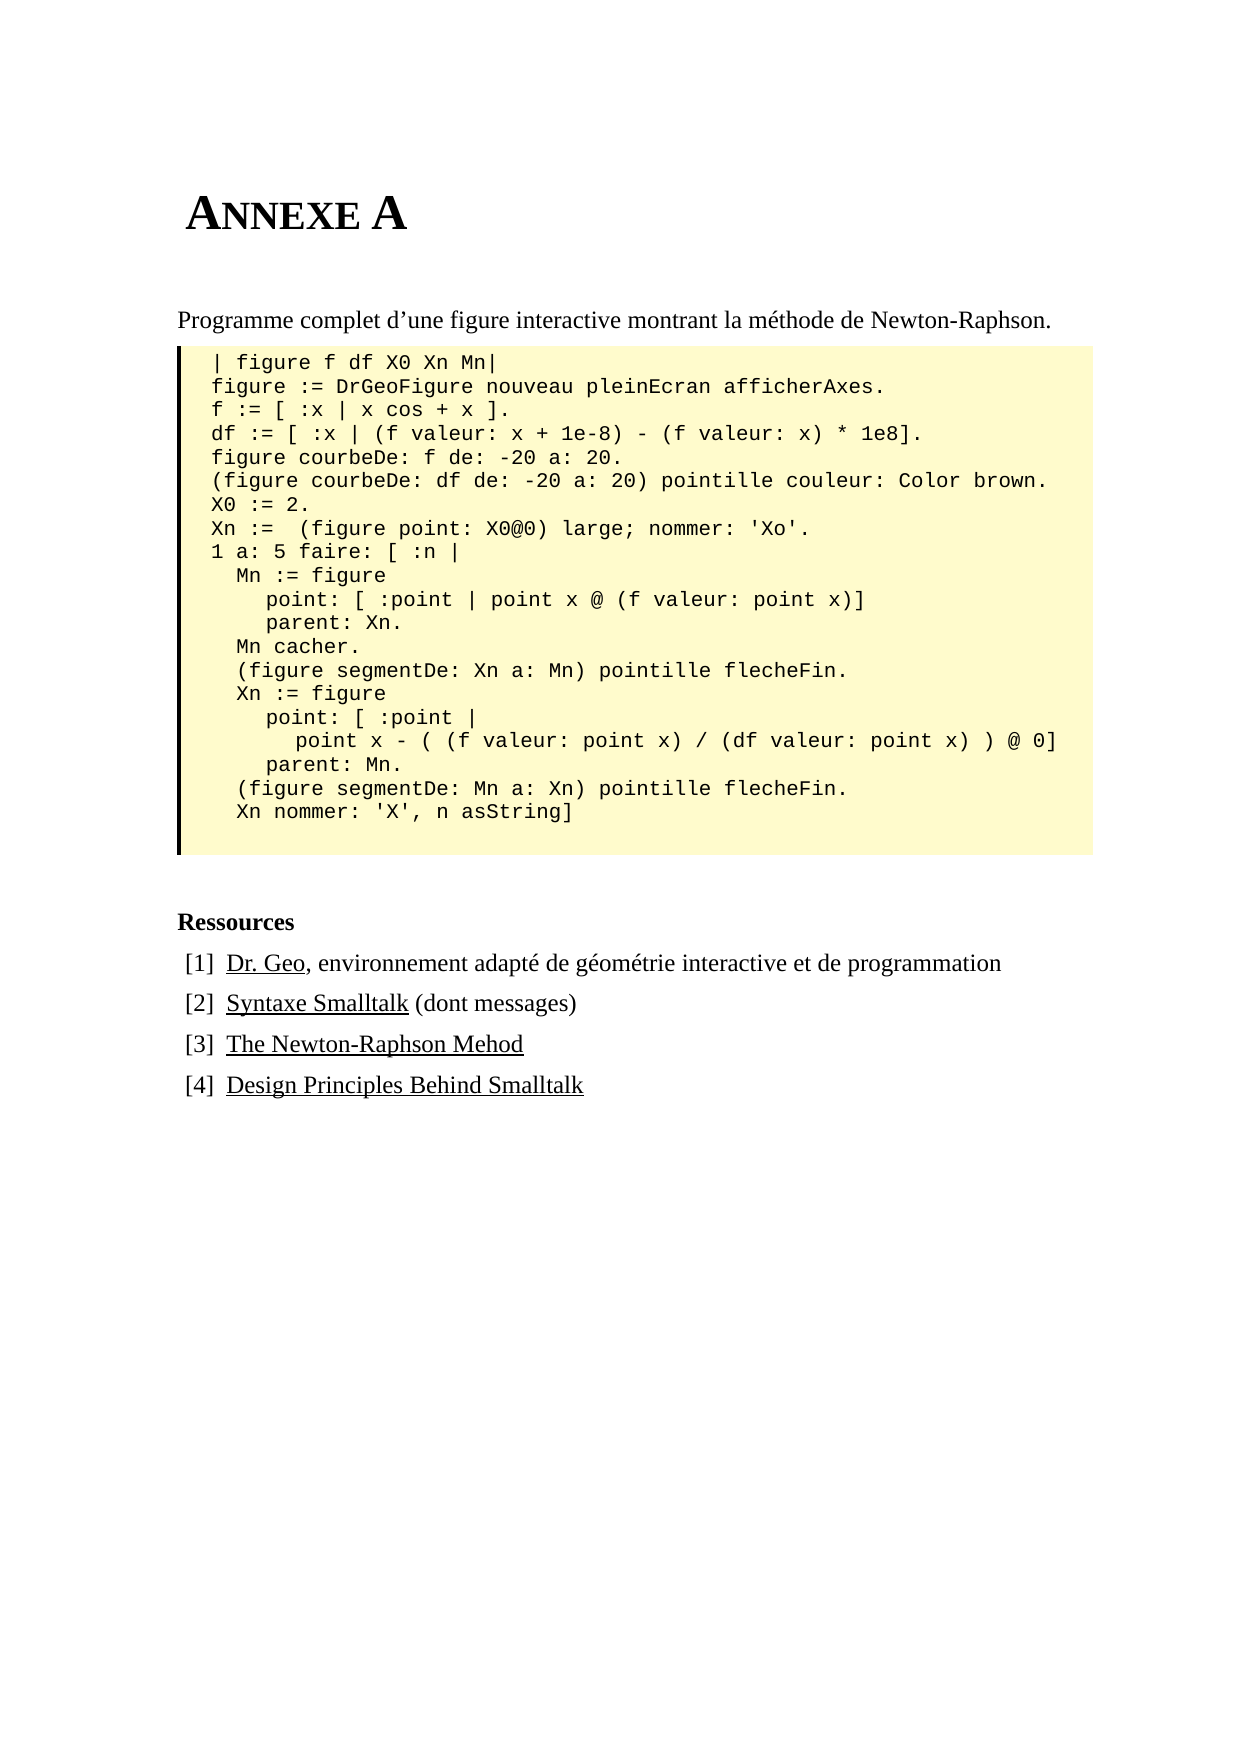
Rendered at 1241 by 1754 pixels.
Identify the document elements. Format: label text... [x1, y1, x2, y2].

list Dr. Geo, environnement adapté de géométrie interactive et de programmation [185, 948, 1093, 977]
text f := [ :x | x cos + x ]. [181, 399, 1093, 423]
list The Newton-Raphson Mehod [185, 1029, 1093, 1058]
text Xn := figure [181, 683, 1093, 707]
text Ressources [148, 907, 1093, 936]
text parent: Xn. [181, 612, 1093, 636]
text Mn := figure [181, 565, 1093, 589]
text (figure segmentDe: Mn a: Xn) pointille flecheFin. [181, 778, 1093, 801]
text Xn nommer: 'X', n asString] [181, 801, 1093, 825]
list Design Principles Behind Smalltalk [185, 1070, 1093, 1098]
text figure := DrGeoFigure nouveau pleinEcran afficherAxes. [181, 376, 1093, 399]
text (figure courbeDe: df de: -20 a: 20) pointille couleur: Color brown. [181, 470, 1093, 494]
text | figure f df X0 Xn Mn| [181, 346, 1093, 376]
text Mn cacher. [181, 636, 1093, 659]
text X0 := 2. [181, 494, 1093, 518]
text point: [ :point | point x @ (f valeur: point x)] [181, 589, 1093, 612]
text df := [ :x | (f valeur: x + 1e-8) - (f valeur: x) * 1e8]. [181, 423, 1093, 447]
list Syntaxe Smalltalk (dont messages) [185, 988, 1093, 1017]
text Xn := (figure point: X0@0) large; nommer: 'Xo'. [181, 518, 1093, 541]
text 1 a: 5 faire: [ :n | [181, 541, 1093, 565]
text figure courbeDe: f de: -20 a: 20. [181, 447, 1093, 470]
text (figure segmentDe: Xn a: Mn) pointille flecheFin. [181, 659, 1093, 683]
text parent: Mn. [181, 754, 1093, 778]
text point: [ :point | [181, 707, 1093, 731]
text point x - ( (f valeur: point x) / (df valeur: point x) ) @ 0] [181, 731, 1093, 754]
text Programme complet d’une figure interactive montrant la méthode de Newton-Raphson. [148, 306, 1093, 334]
